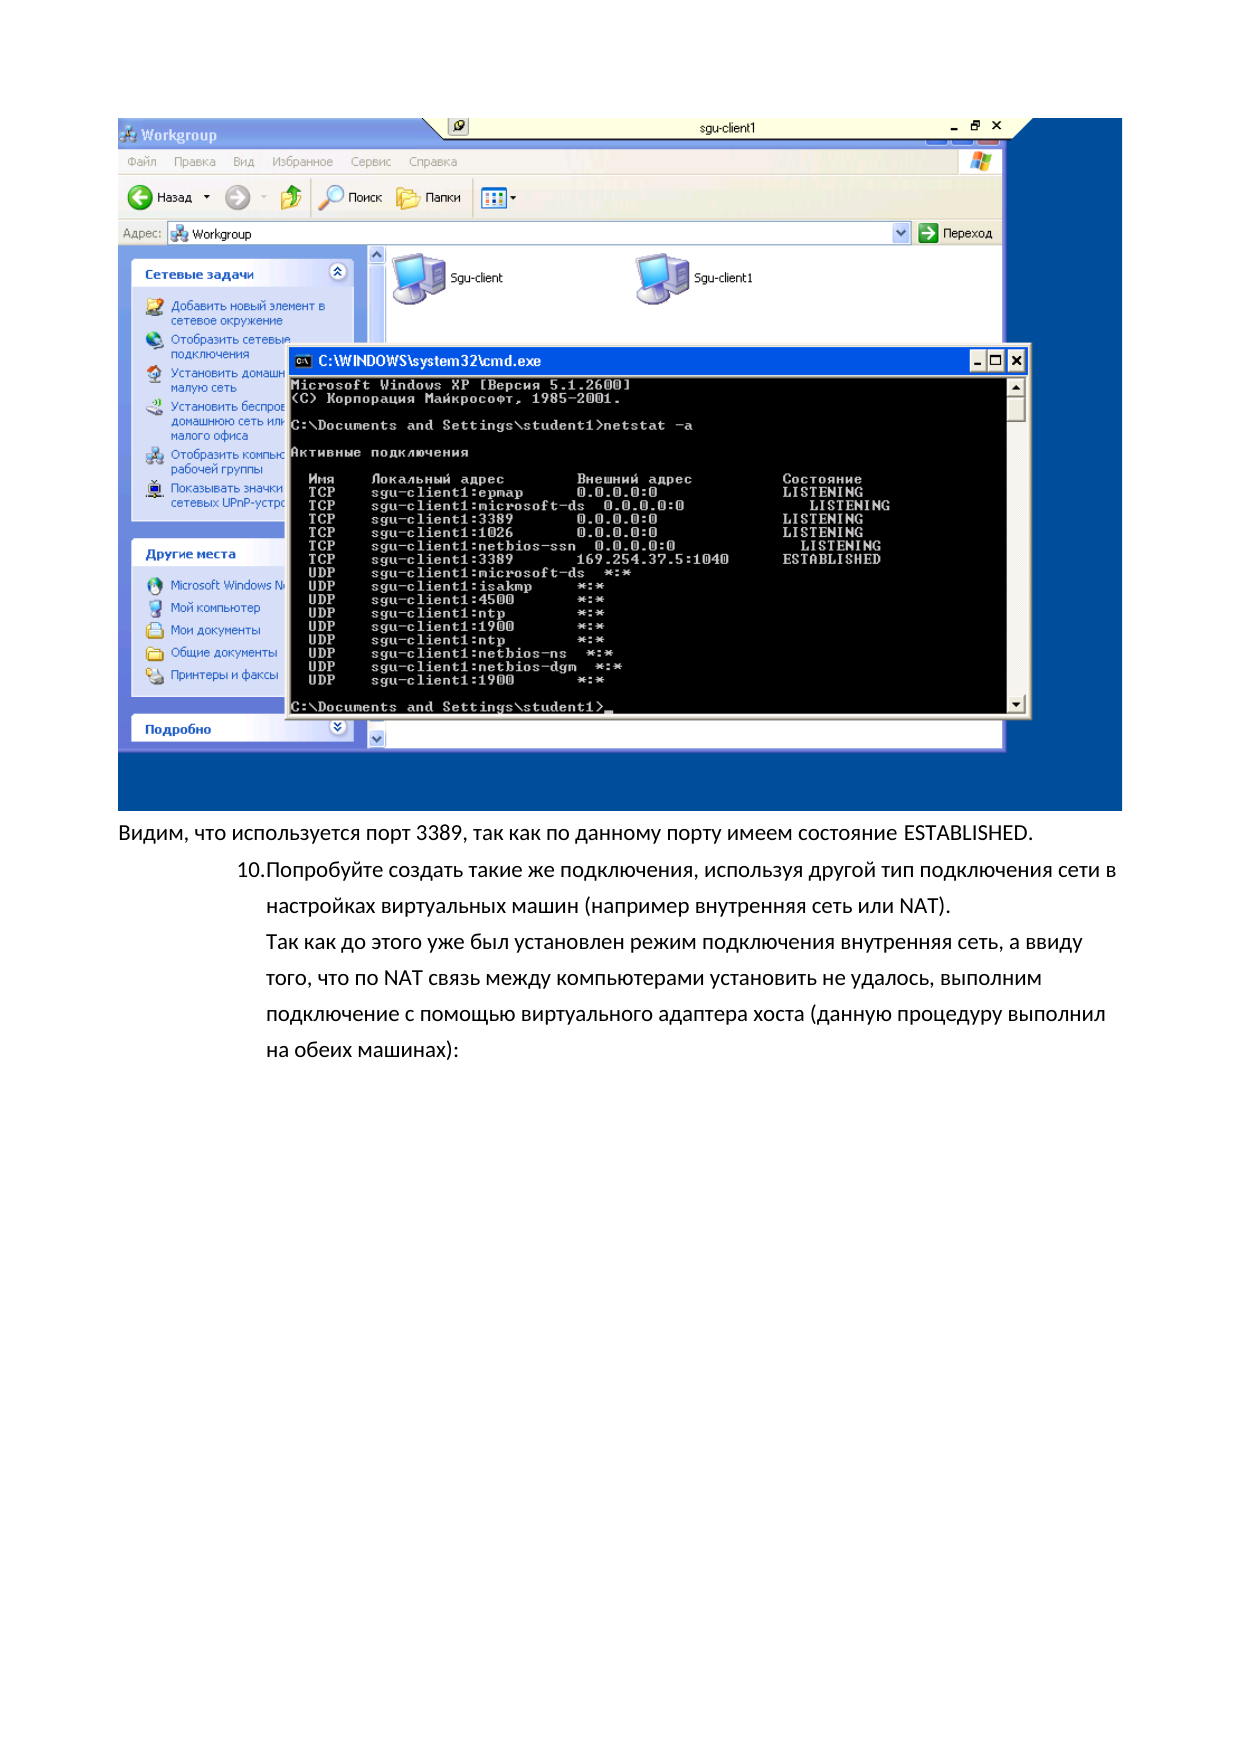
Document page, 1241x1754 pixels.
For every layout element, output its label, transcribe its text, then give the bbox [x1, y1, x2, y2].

text Видим, что используется порт 3389, так как по данному порту имеем состояние ESTABLISHED. [118, 811, 1122, 847]
picture [118, 118, 1123, 811]
list Так как до этого уже был установлен режим подключения внутренняя сеть, а ввиду того, что по NAT связь между компьютерами установить не удалось, выполним подключение с помощью виртуального адаптера хоста (данную процедуру выполнил на обеих машинах): [236, 927, 1122, 1063]
list Попробуйте создать такие же подключения, используя другой тип подключения сети в настройках виртуальных машин (например внутренняя сеть или NAT). [236, 855, 1122, 919]
